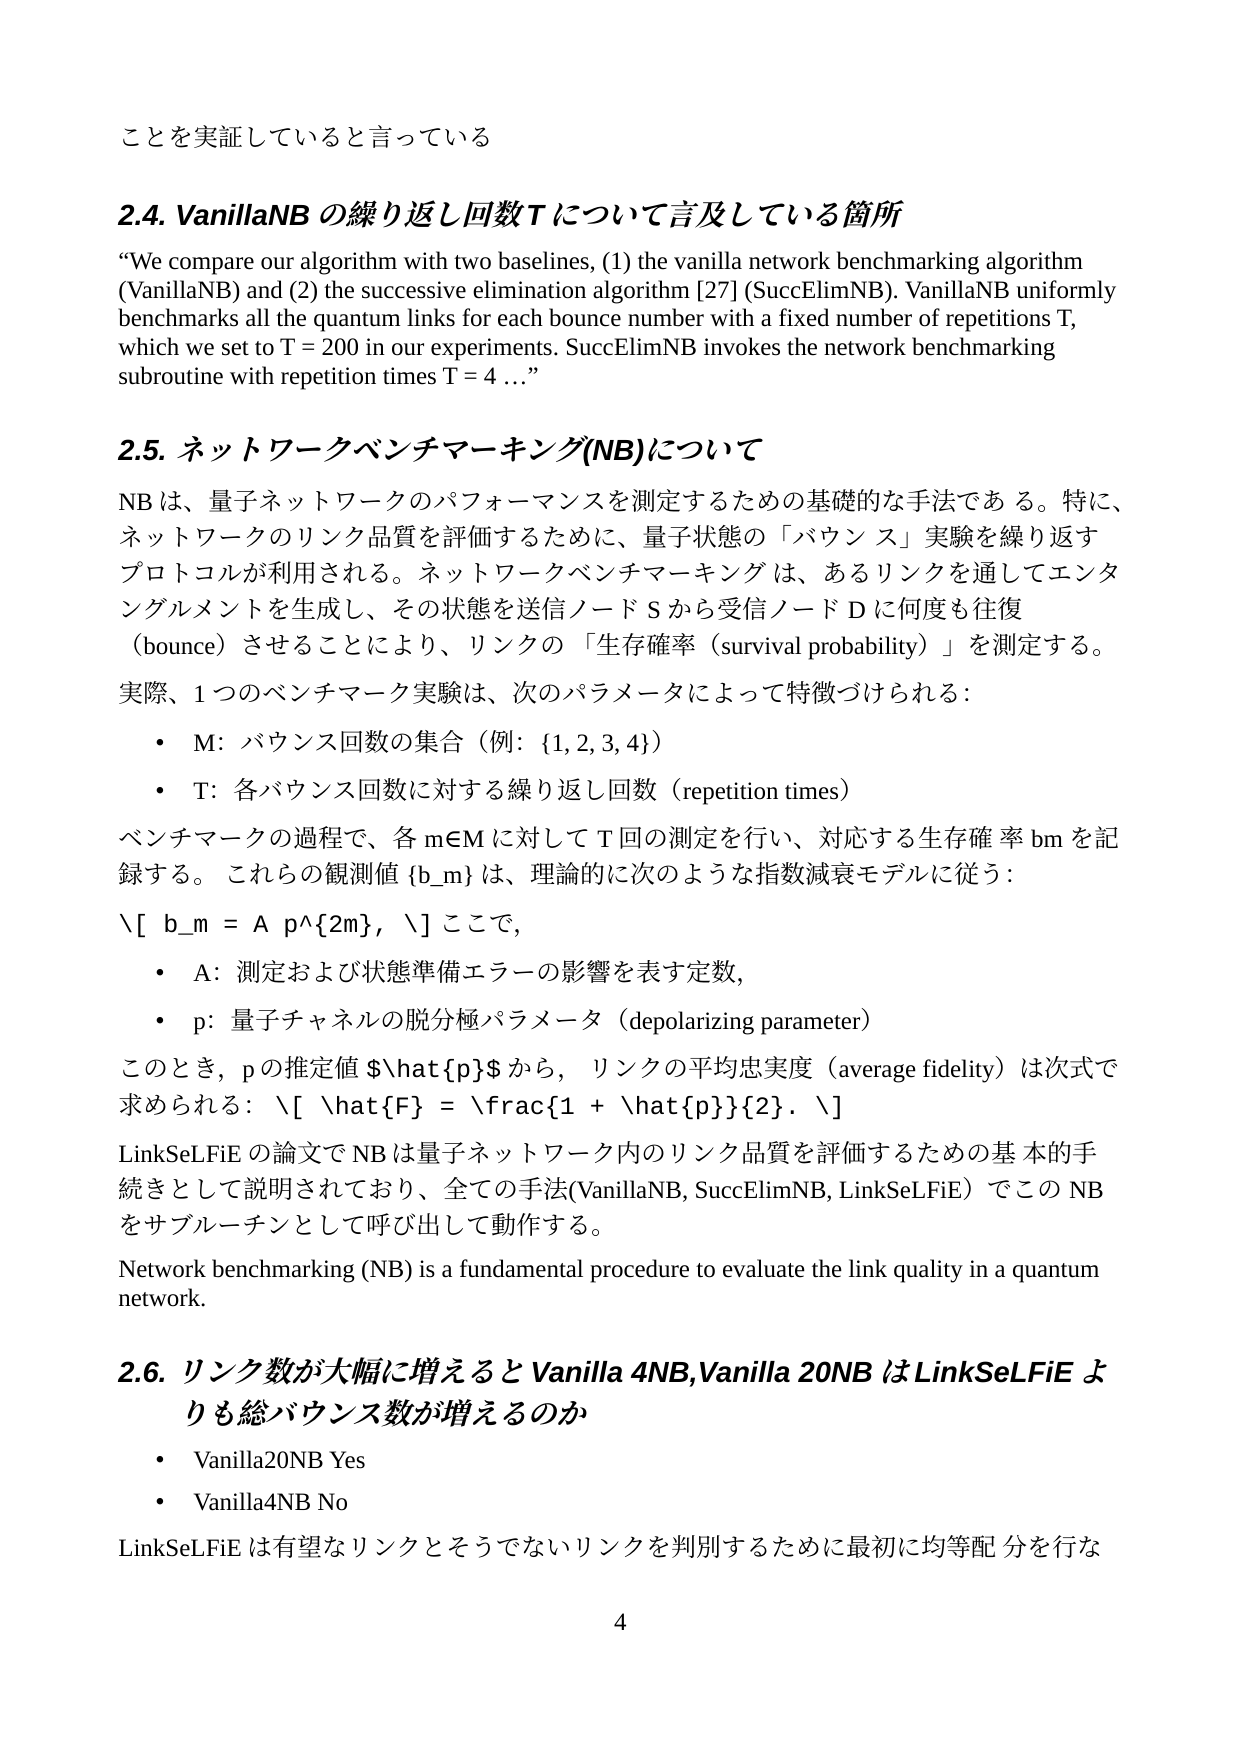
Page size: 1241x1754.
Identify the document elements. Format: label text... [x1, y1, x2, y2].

text LinkSeLFiEの論文でNBは量子ネットワーク内のリンク品質を評価するための基 本的手続きとして説明されており、全ての手法(VanillaNB, SuccElimNB, LinkSeLFiE）でこの NB をサブルーチンとして呼び出して動作する。 [118, 1134, 1122, 1242]
subtitle VanillaNBの繰り返し回数Tについて言及している箇所 [118, 192, 1122, 233]
text ベンチマークの過程で、各 m∈M に対して T 回の測定を行い、対応する生存確 率 bm を記録する。 これらの観測値 {b_m} は、理論的に次のような指数減衰モデルに従う： [118, 819, 1122, 891]
list A：測定および状態準備エラーの影響を表す定数， [156, 952, 1122, 988]
text 実際、1 つのベンチマーク実験は、次のパラメータによって特徴づけられる： [118, 674, 1122, 710]
list p：量子チャネルの脱分極パラメータ（depolarizing parameter） [156, 1001, 1122, 1037]
text LinkSeLFiEは有望なリンクとそうでないリンクを判別するために最初に均等配 分を行な [118, 1528, 1122, 1564]
text \[ b_m = A p^{2m}, \] ここで， [118, 903, 1122, 940]
text Network benchmarking (NB) is a fundamental procedure to evaluate the link quality in a quantum network. [118, 1254, 1122, 1312]
text “We compare our algorithm with two baselines, (1) the vanilla network benchmarking algorithm (VanillaNB) and (2) the successive elimination algorithm [27] (SuccElimNB). VanillaNB uniformly benchmarks all the quantum links for each bounce number with a fixed number of repetitions T, which we set to T = 200 in our experiments. SuccElimNB invokes the network benchmarking subroutine with repetition times T = 4 …” [118, 246, 1122, 390]
subtitle リンク数が大幅に増えるとVanilla 4NB,Vanilla 20NBはLinkSeLFiEよりも総バウンス数が増えるのか [118, 1349, 1122, 1433]
list M：バウンス回数の集合（例：{1, 2, 3, 4}） [156, 722, 1122, 758]
text このとき，pの推定値 $\hat{p}$ から， リンクの平均忠実度（average fidelity）は次式で求められる： \[ \hat{F} = \frac{1 + \hat{p}}{2}. \] [118, 1049, 1122, 1122]
list Vanilla4NB No [156, 1487, 1122, 1516]
list T：各バウンス回数に対する繰り返し回数（repetition times） [156, 771, 1122, 807]
subtitle ネットワークベンチマーキング(NB)について [118, 427, 1122, 469]
text ことを実証していると言っている [118, 118, 1122, 154]
list Vanilla20NB Yes [156, 1446, 1122, 1474]
text NBは、量子ネットワークのパフォーマンスを測定するための基礎的な手法であ る。特に、ネットワークのリンク品質を評価するために、量子状態の「バウン ス」実験を繰り返すプロトコルが利用される。ネットワークベンチマーキング は、あるリンクを通してエンタングルメントを生成し、その状態を送信ノード S から受信ノード D に何度も往復（bounce）させることにより、リンクの 「生存確率（survival probability）」を測定する。 [118, 482, 1122, 661]
